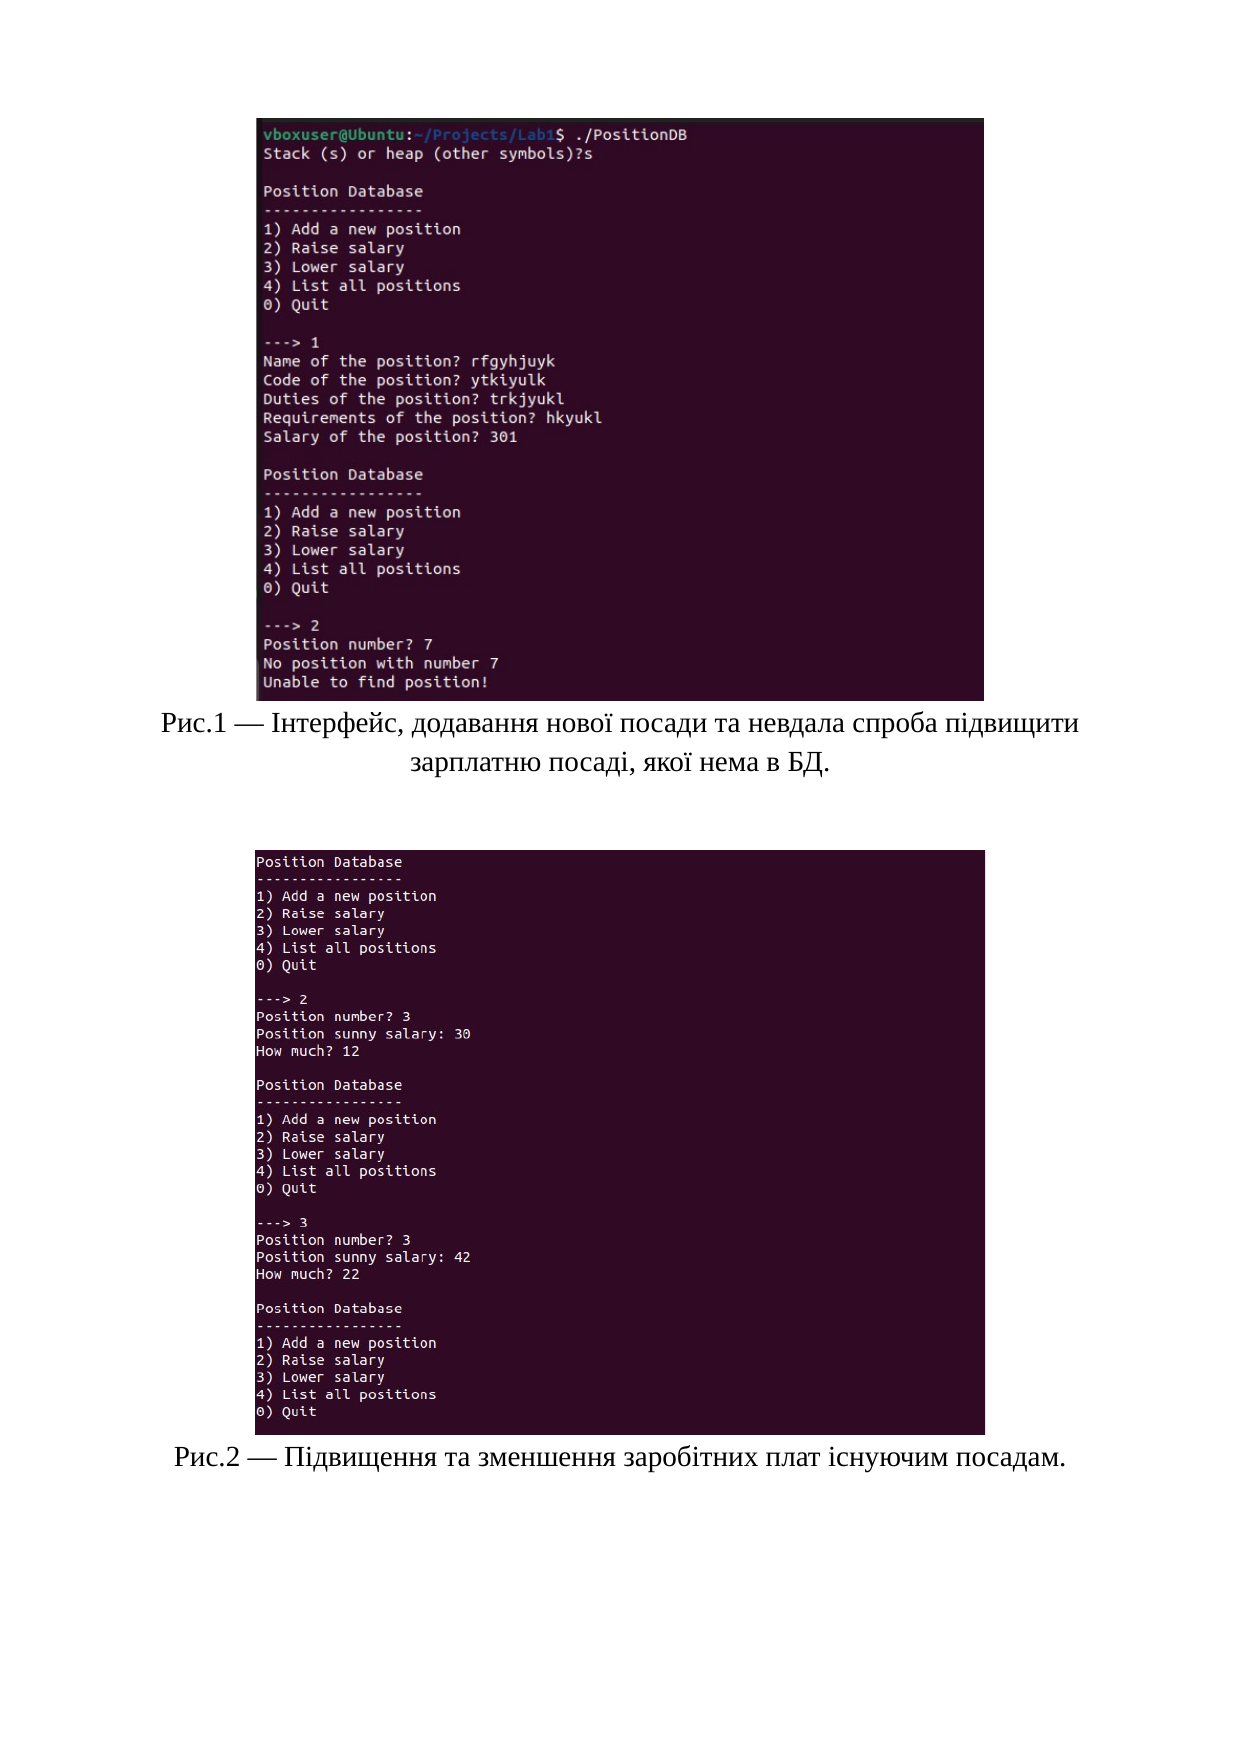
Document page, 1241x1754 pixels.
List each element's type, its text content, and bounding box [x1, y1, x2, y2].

picture [255, 850, 986, 1435]
picture [256, 118, 984, 701]
text Рис.2 — Підвищення та зменшення заробітних плат існуючим посадам. [118, 850, 1122, 1473]
text Рис.1 — Інтерфейс, додавання нової посади та невдала спроба підвищити зарплатню посаді, якої нема в БД. [118, 118, 1122, 777]
